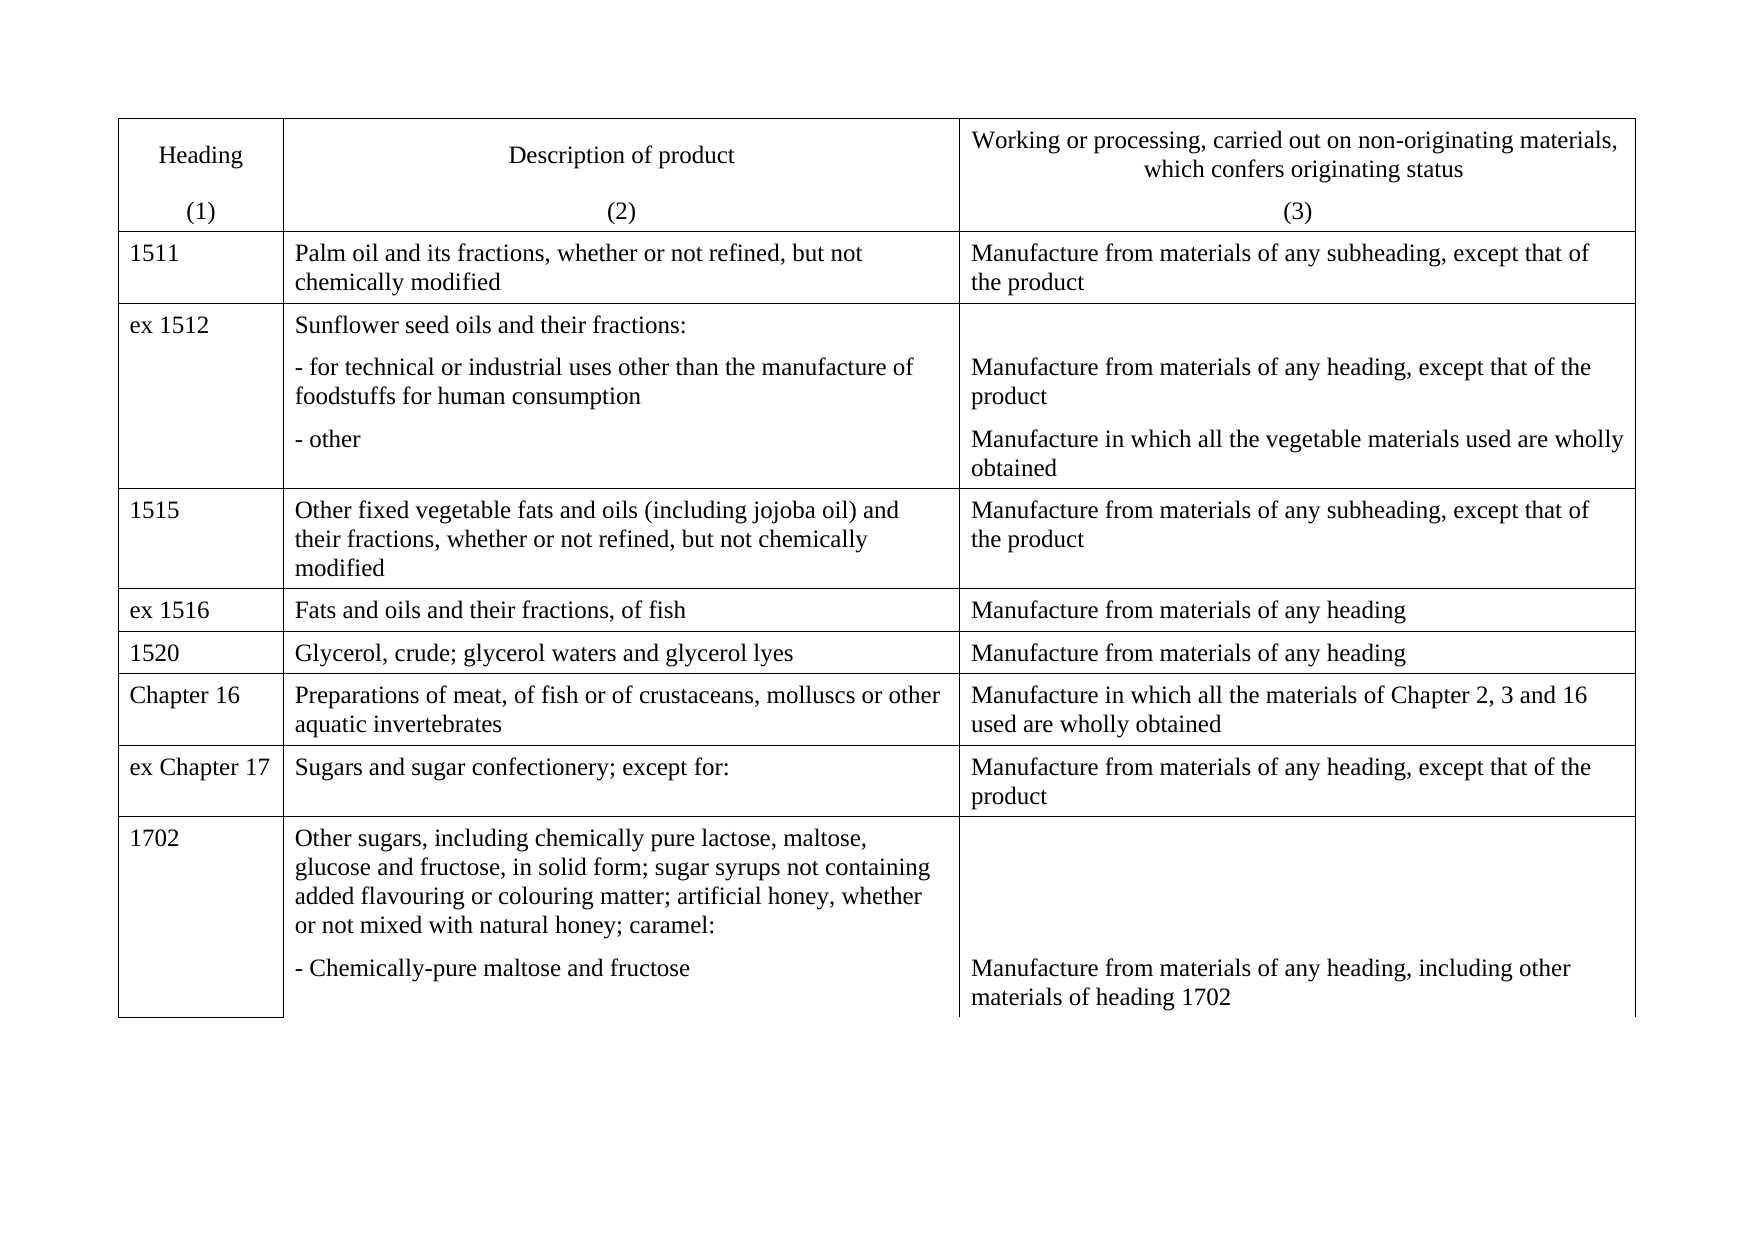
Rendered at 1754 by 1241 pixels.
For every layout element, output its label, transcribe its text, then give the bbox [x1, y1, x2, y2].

table_cell 1702 [119, 817, 283, 1017]
table_cell Other fixed vegetable fats and oils (including jojoba oil) and their fractions, whether or not refined, but not chemically modified [284, 489, 959, 588]
table_cell Manufacture from materials of any heading, including other materials of heading 1702 [960, 946, 1635, 1017]
table_cell 1515 [119, 489, 283, 588]
table_cell ex 1512 [119, 304, 283, 488]
table_header Heading [119, 119, 283, 189]
table_cell (2) [284, 190, 959, 231]
table_cell Other sugars, including chemically pure lactose, maltose, glucose and fructose, in solid form; sugar syrups not containing added flavouring or colouring matter; artificial honey, whether or not mixed with natural honey; caramel: [284, 817, 959, 946]
table_cell Manufacture from materials of any heading [960, 632, 1635, 673]
table_cell ex Chapter 17 [119, 746, 283, 816]
table_cell - Chemically-pure maltose and fructose [284, 946, 959, 1017]
table_cell Preparations of meat, of fish or of crustaceans, molluscs or other aquatic invertebrates [284, 674, 959, 745]
table_cell Manufacture in which all the materials of Chapter 2, 3 and 16 used are wholly obtained [960, 674, 1635, 745]
table_header Description of product [284, 119, 959, 189]
table_cell Sugars and sugar confectionery; except for: [284, 746, 959, 816]
table_cell Manufacture from materials of any subheading, except that of the product [960, 489, 1635, 588]
table_cell Chapter 16 [119, 674, 283, 745]
table_cell - other [284, 416, 959, 488]
table_cell Manufacture from materials of any heading, except that of the product [960, 746, 1635, 816]
table_cell [960, 304, 1635, 345]
table_cell 1520 [119, 632, 283, 673]
table_cell Palm oil and its fractions, whether or not refined, but not chemically modified [284, 232, 959, 302]
table_cell 1511 [119, 232, 283, 302]
table_cell Glycerol, crude; glycerol waters and glycerol lyes [284, 632, 959, 673]
table_cell - for technical or industrial uses other than the manufacture of foodstuffs for human consumption [284, 345, 959, 416]
table_cell Fats and oils and their fractions, of fish [284, 589, 959, 631]
table_cell Manufacture from materials of any heading [960, 589, 1635, 631]
table_cell (3) [960, 190, 1635, 231]
table_cell [960, 817, 1635, 946]
table_cell Manufacture in which all the vegetable materials used are wholly obtained [960, 416, 1635, 488]
table_cell Manufacture from materials of any subheading, except that of the product [960, 232, 1635, 302]
table_cell Sunflower seed oils and their fractions: [284, 304, 959, 345]
table_cell ex 1516 [119, 589, 283, 631]
table_cell Manufacture from materials of any heading, except that of the product [960, 345, 1635, 416]
table_header Working or processing, carried out on non‑originating materials, which confers originating status [960, 119, 1635, 189]
table_cell (1) [119, 190, 283, 231]
